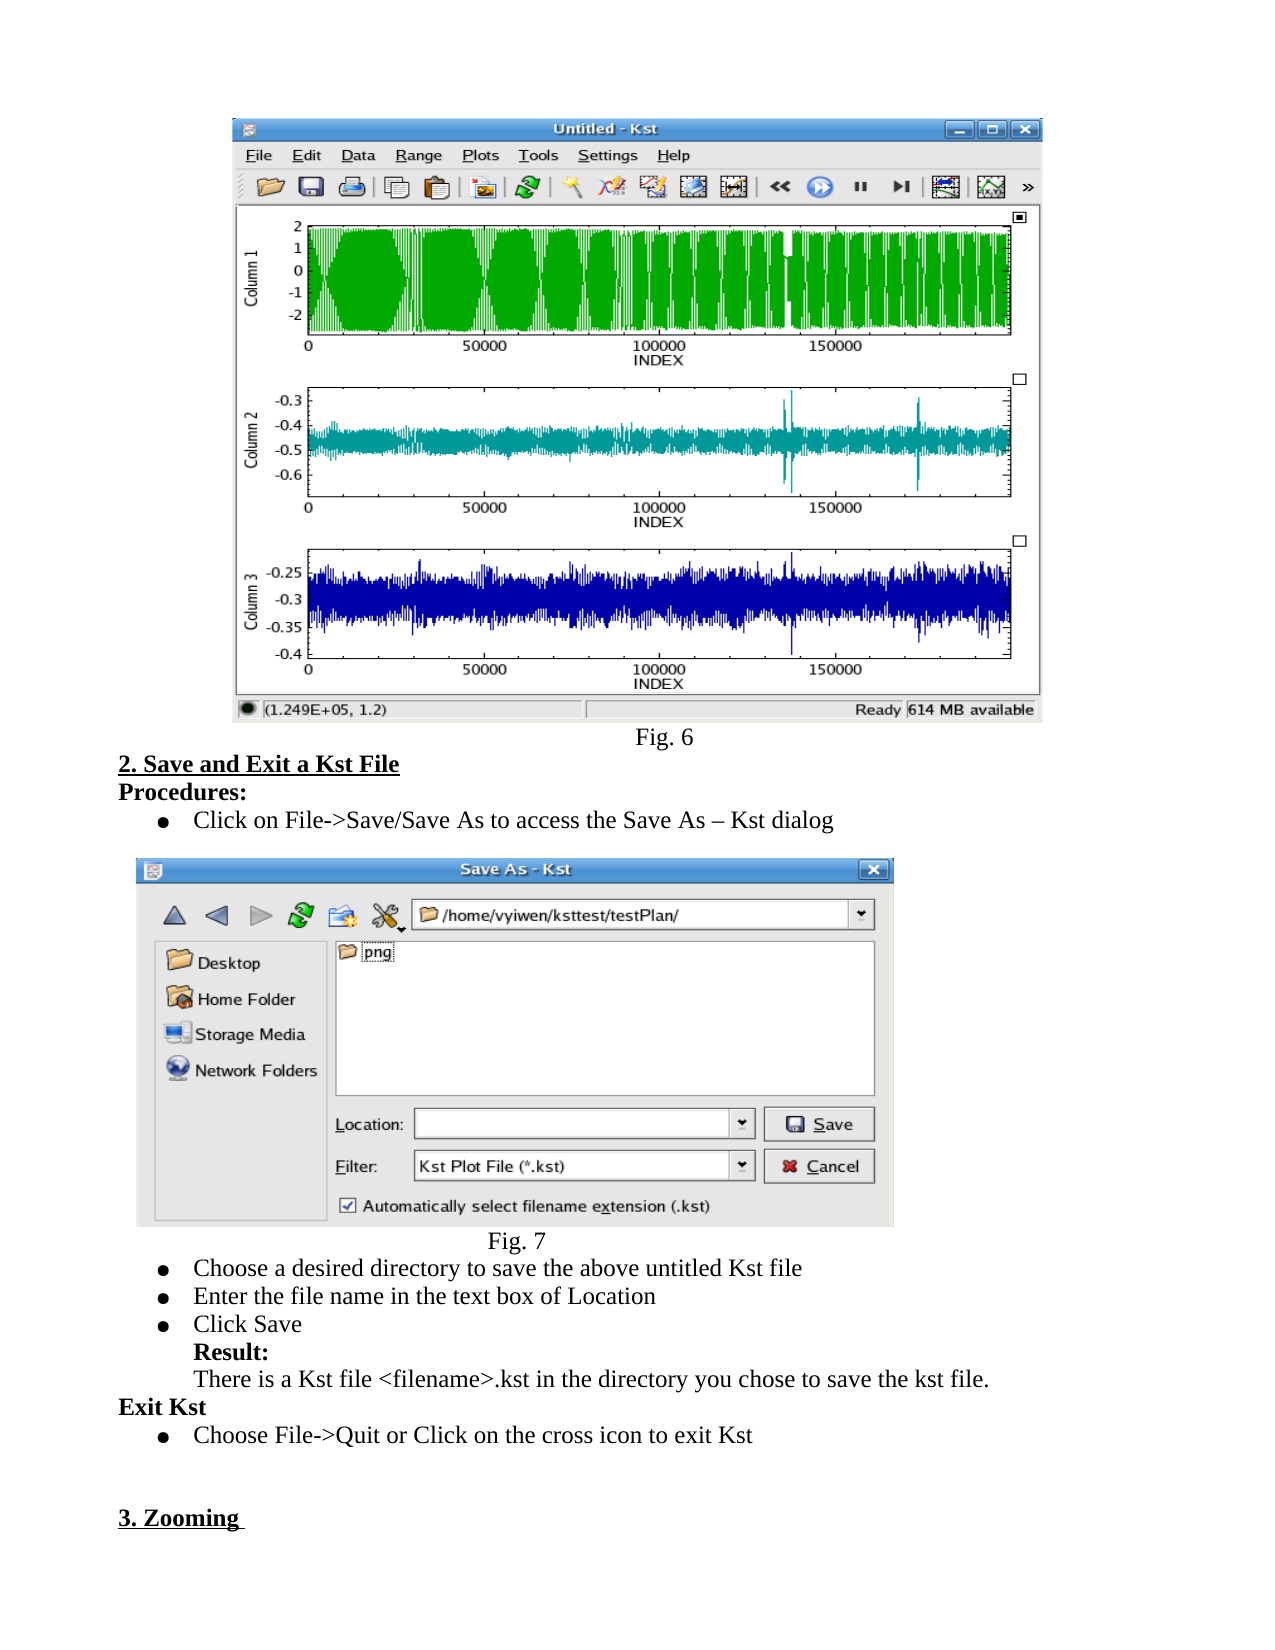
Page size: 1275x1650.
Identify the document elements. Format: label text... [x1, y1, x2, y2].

list Click Save [156, 1310, 1157, 1338]
picture [135, 858, 894, 1227]
list Choose a desired directory to save the above untitled Kst file [156, 1254, 1157, 1282]
list Choose File->Quit or Click on the cross icon to exit Kst [156, 1421, 1157, 1448]
list Enter the file name in the text box of Location [156, 1282, 1157, 1310]
list There is a Kst file <filename>.kst in the directory you chose to save the kst file. [156, 1365, 1157, 1393]
list Click on File->Save/Save As to access the Save As – Kst dialog [156, 806, 1157, 833]
text Fig. 6 [118, 118, 1157, 750]
text Procedures: [118, 778, 1157, 806]
list Result: [156, 1338, 1157, 1365]
picture [232, 118, 1043, 723]
text Exit Kst [118, 1393, 1157, 1421]
text Fig. 7 [118, 833, 1157, 1254]
text 3. Zooming [118, 1504, 1157, 1532]
text 2. Save and Exit a Kst File [118, 750, 1157, 778]
